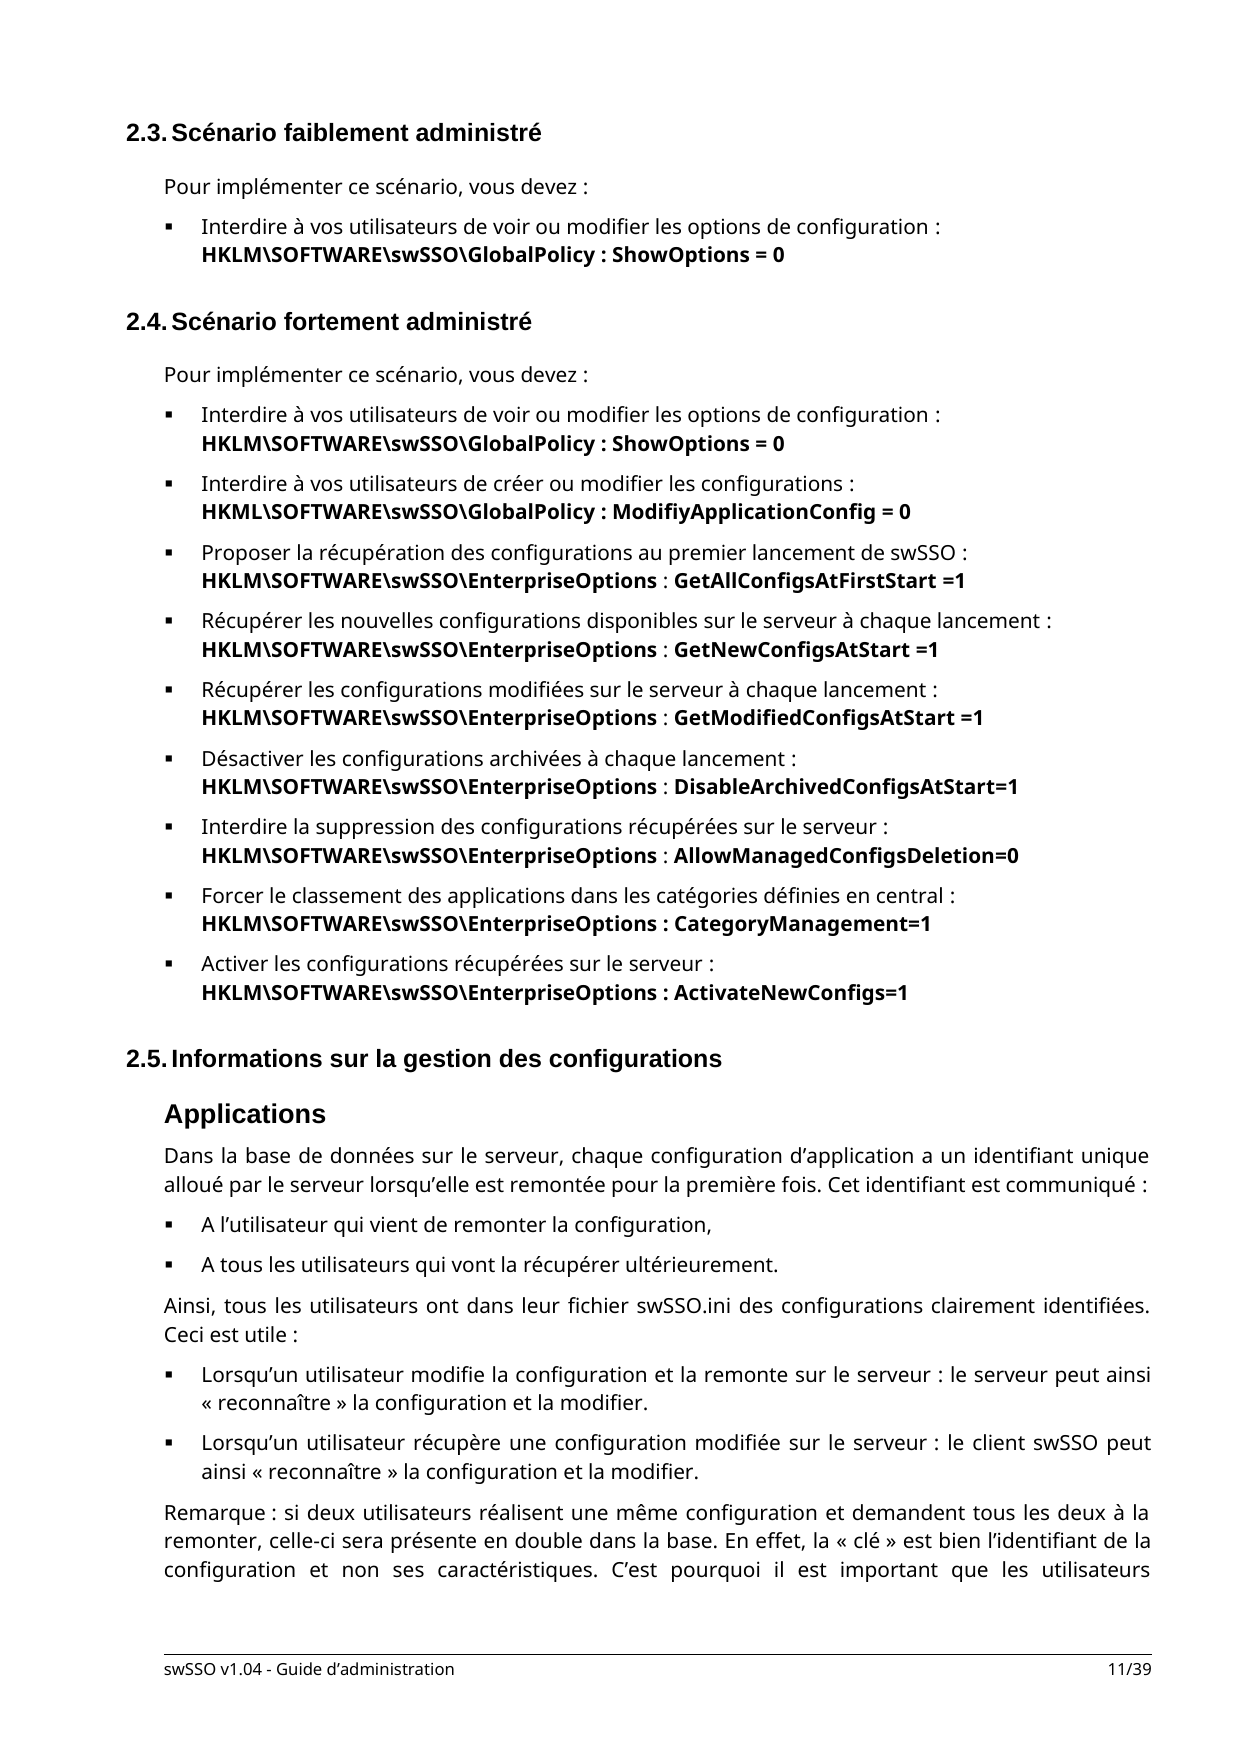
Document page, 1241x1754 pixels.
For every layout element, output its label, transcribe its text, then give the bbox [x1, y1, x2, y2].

list Récupérer les nouvelles configurations disponibles sur le serveur à chaque lancement : [164, 606, 1152, 635]
list Activer les configurations récupérées sur le serveur : [164, 949, 1152, 978]
list Proposer la récupération des configurations au premier lancement de swSSO : [164, 538, 1152, 566]
list Lorsqu’un utilisateur récupère une configuration modifiée sur le serveur : le client swSSO peut ainsi « reconnaître » la configuration et la modifier. [164, 1428, 1152, 1485]
list Interdire à vos utilisateurs de voir ou modifier les options de configuration : [164, 400, 1152, 429]
text HKML\SOFTWARE\swSSO\GlobalPolicy : ModifiyApplicationConfig = 0 [201, 497, 1152, 526]
subtitle Informations sur la gestion des configurations [126, 1044, 1152, 1073]
text HKLM\SOFTWARE\swSSO\EnterpriseOptions : CategoryManagement=1 [201, 909, 1152, 938]
text Dans la base de données sur le serveur, chaque configuration d’application a un identifiant unique alloué par le serveur lorsqu’elle est remontée pour la première fois. Cet identifiant est communiqué : [164, 1141, 1152, 1198]
subtitle Scénario faiblement administré [126, 118, 1152, 147]
text Pour implémenter ce scénario, vous devez : [164, 172, 1152, 200]
list A tous les utilisateurs qui vont la récupérer ultérieurement. [164, 1250, 1152, 1279]
subtitle Scénario fortement administré [126, 306, 1152, 335]
text HKLM\SOFTWARE\swSSO\EnterpriseOptions : ActivateNewConfigs=1 [201, 978, 1152, 1006]
text HKLM\SOFTWARE\swSSO\EnterpriseOptions : DisableArchivedConfigsAtStart=1 [201, 772, 1152, 801]
list A l’utilisateur qui vient de remonter la configuration, [164, 1210, 1152, 1238]
list Interdire à vos utilisateurs de voir ou modifier les options de configuration : [164, 212, 1152, 241]
list Désactiver les configurations archivées à chaque lancement : [164, 744, 1152, 772]
text HKLM\SOFTWARE\swSSO\EnterpriseOptions : GetModifiedConfigsAtStart =1 [201, 703, 1152, 732]
list Lorsqu’un utilisateur modifie la configuration et la remonte sur le serveur : le serveur peut ainsi « reconnaître » la configuration et la modifier. [164, 1360, 1152, 1417]
list Récupérer les configurations modifiées sur le serveur à chaque lancement : [164, 675, 1152, 703]
list Interdire à vos utilisateurs de créer ou modifier les configurations : [164, 469, 1152, 497]
list Forcer le classement des applications dans les catégories définies en central : [164, 881, 1152, 909]
text HKLM\SOFTWARE\swSSO\GlobalPolicy : ShowOptions = 0 [201, 429, 1152, 457]
text HKLM\SOFTWARE\swSSO\EnterpriseOptions : GetNewConfigsAtStart =1 [201, 635, 1152, 663]
subtitle Applications [164, 1098, 1152, 1129]
text HKLM\SOFTWARE\swSSO\EnterpriseOptions : AllowManagedConfigsDeletion=0 [201, 841, 1152, 869]
text HKLM\SOFTWARE\swSSO\GlobalPolicy : ShowOptions = 0 [201, 241, 1152, 269]
text HKLM\SOFTWARE\swSSO\EnterpriseOptions : GetAllConfigsAtFirstStart =1 [201, 566, 1152, 594]
list Interdire la suppression des configurations récupérées sur le serveur : [164, 812, 1152, 841]
text Ainsi, tous les utilisateurs ont dans leur fichier swSSO.ini des configurations clairement identifiées. Ceci est utile : [164, 1291, 1152, 1348]
text Remarque : si deux utilisateurs réalisent une même configuration et demandent tous les deux à la remonter, celle-ci sera présente en double dans la base. En effet, la « clé » est bien l’identifiant de la configuration et non ses caractéristiques. C’est pourquoi il est important que les utilisateurs [164, 1498, 1152, 1583]
text Pour implémenter ce scénario, vous devez : [164, 360, 1152, 389]
